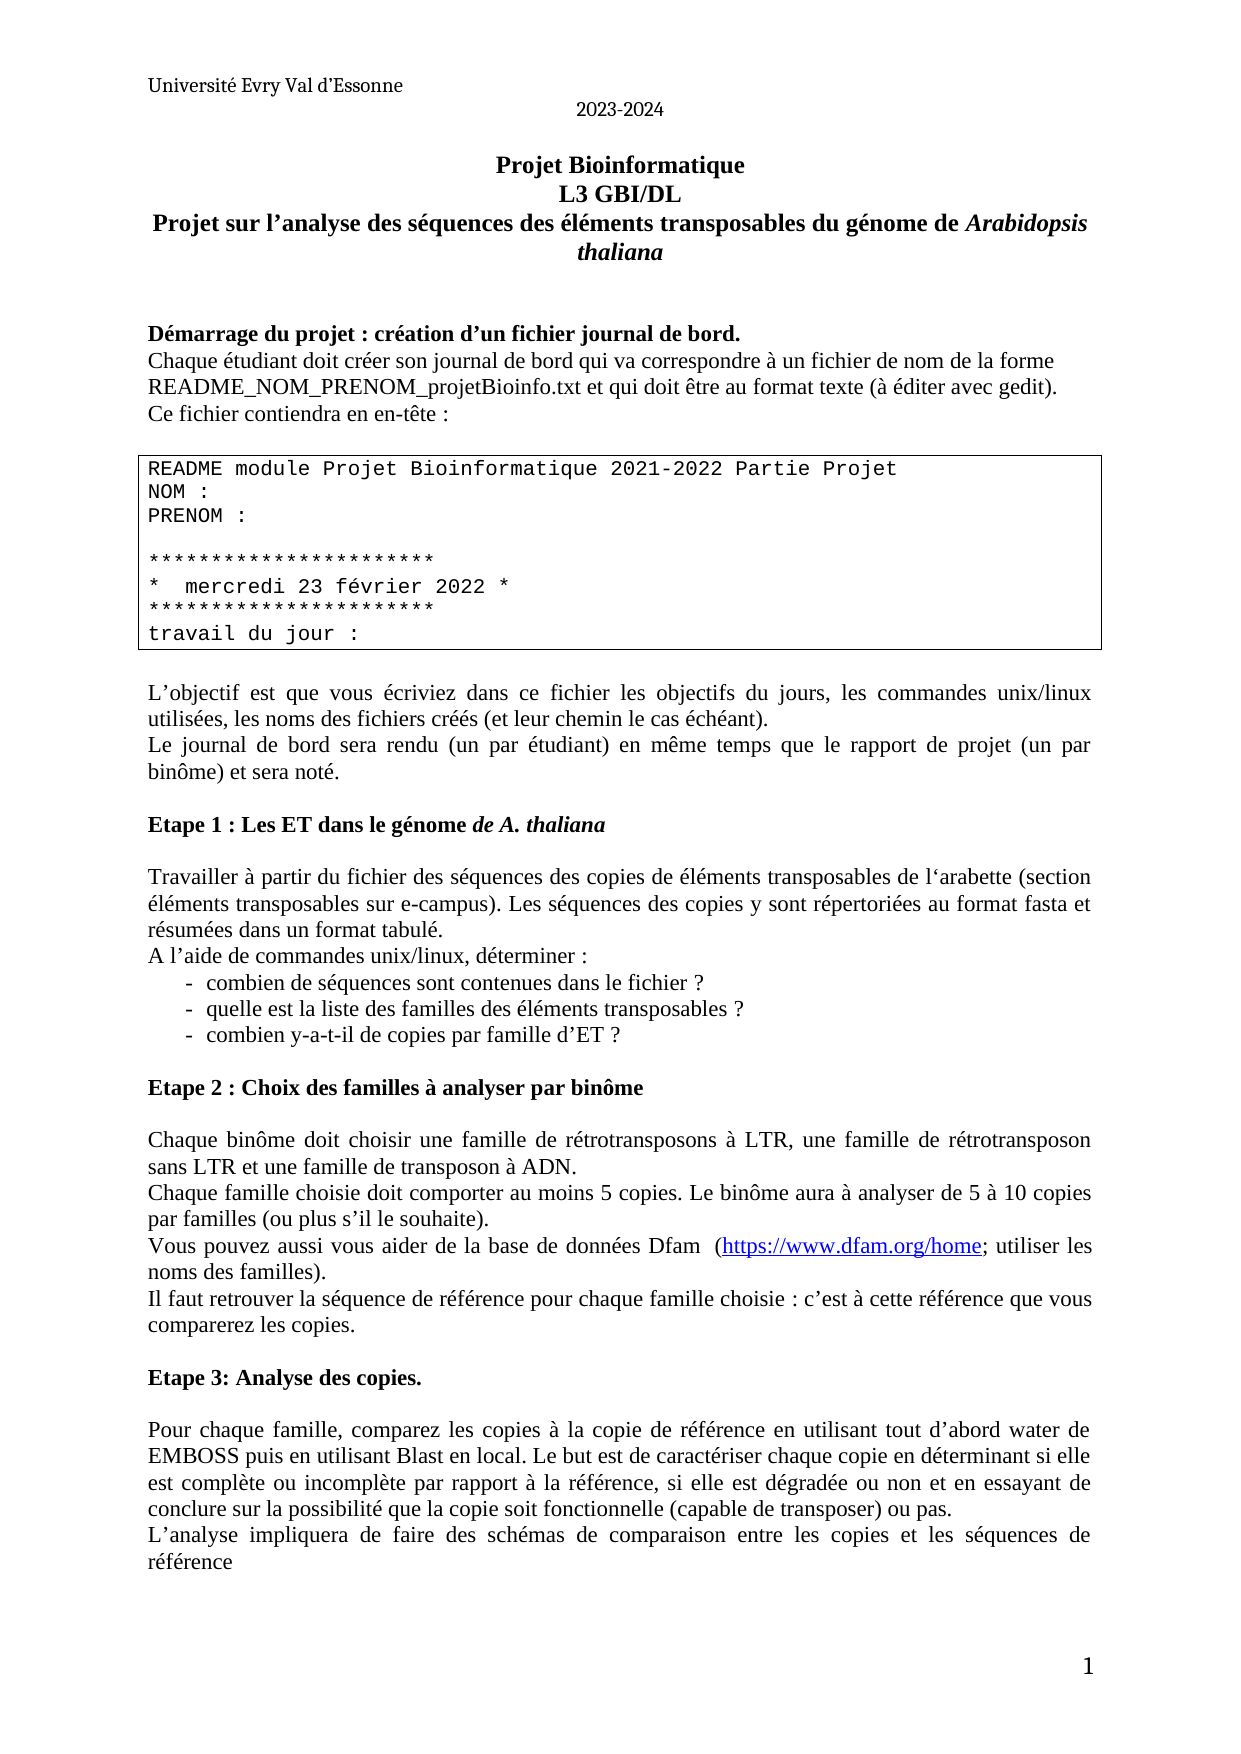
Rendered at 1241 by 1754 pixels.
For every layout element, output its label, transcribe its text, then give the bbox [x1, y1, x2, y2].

text L’objectif est que vous écriviez dans ce fichier les objectifs du jours, les commandes unix/linux utilisées, les noms des fichiers créés (et leur chemin le cas échéant). [148, 679, 1093, 732]
text Le journal de bord sera rendu (un par étudiant) en même temps que le rapport de projet (un par binôme) et sera noté. [148, 732, 1093, 784]
text NOM : [148, 481, 1093, 505]
text Démarrage du projet : création d’un fichier journal de bord. [148, 321, 1093, 347]
text Etape 2 : Choix des familles à analyser par binôme [148, 1074, 1093, 1100]
title L3 GBI/DL [148, 179, 1093, 208]
list quelle est la liste des familles des éléments transposables ? [185, 995, 1093, 1021]
text *********************** [148, 600, 1093, 620]
text Etape 3: Analyse des copies. [148, 1364, 1093, 1390]
text travail du jour : [139, 620, 1101, 649]
text Travailler à partir du fichier des séquences des copies de éléments transposables de l‘arabette (section éléments transposables sur e-campus). Les séquences des copies y sont répertoriées au format fasta et résumées dans un format tabulé. [148, 863, 1093, 942]
list combien y-a-t-il de copies par famille d’ET ? [185, 1021, 1093, 1048]
text PRENOM : [148, 505, 1093, 529]
text Etape 1 : Les ET dans le génome de A. thaliana [148, 811, 1093, 837]
text L’analyse impliquera de faire des schémas de comparaison entre les copies et les séquences de référence [148, 1521, 1093, 1574]
text Chaque étudiant doit créer son journal de bord qui va correspondre à un fichier de nom de la forme README_NOM_PRENOM_projetBioinfo.txt et qui doit être au format texte (à éditer avec gedit). [148, 347, 1093, 399]
text README module Projet Bioinformatique 2021-2022 Partie Projet [139, 456, 1101, 481]
list combien de séquences sont contenues dans le fichier ? [185, 969, 1093, 995]
text Chaque famille choisie doit comporter au moins 5 copies. Le binôme aura à analyser de 5 à 10 copies par familles (ou plus s’il le souhaite). [148, 1179, 1093, 1232]
text Il faut retrouver la séquence de référence pour chaque famille choisie : c’est à cette référence que vous comparerez les copies. [148, 1284, 1093, 1337]
text A l’aide de commandes unix/linux, déterminer : [148, 942, 1093, 969]
title Projet sur l’analyse des séquences des éléments transposables du génome de Arabidopsis thaliana [148, 208, 1093, 265]
text * mercredi 23 février 2022 * [148, 576, 1093, 600]
text *********************** [148, 552, 1093, 576]
text Chaque binôme doit choisir une famille de rétrotransposons à LTR, une famille de rétrotransposon sans LTR et une famille de transposon à ADN. [148, 1126, 1093, 1179]
text Ce fichier contiendra en en-tête : [148, 399, 1093, 426]
text Pour chaque famille, comparez les copies à la copie de référence en utilisant tout d’abord water de EMBOSS puis en utilisant Blast en local. Le but est de caractériser chaque copie en déterminant si elle est complète ou incomplète par rapport à la référence, si elle est dégradée ou non et en essayant de conclure sur la possibilité que la copie soit fonctionnelle (capable de transposer) ou pas. [148, 1416, 1093, 1521]
text Vous pouvez aussi vous aider de la base de données Dfam (https://www.dfam.org/home; utiliser les noms des familles). [148, 1232, 1093, 1284]
title Projet Bioinformatique [148, 150, 1093, 179]
